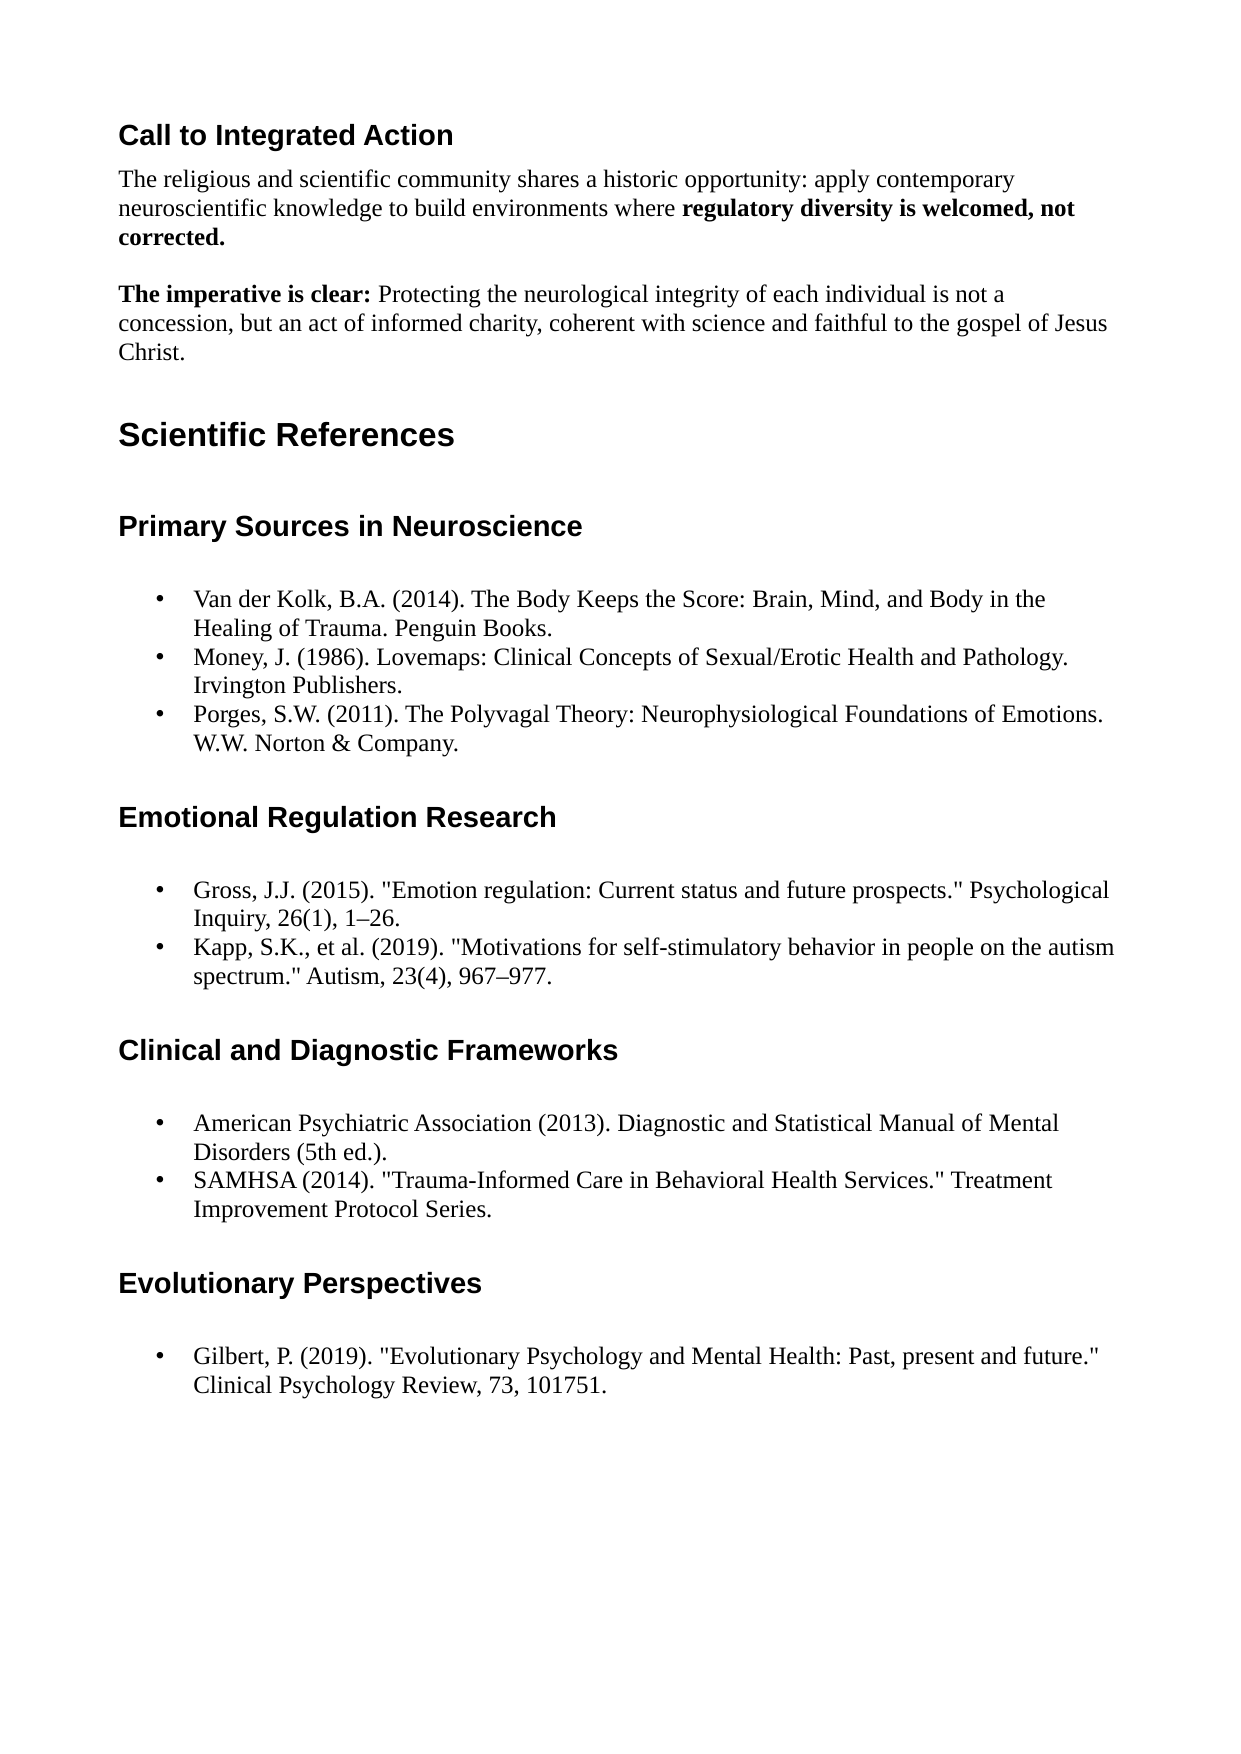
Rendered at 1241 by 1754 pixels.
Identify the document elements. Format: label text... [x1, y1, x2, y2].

text The imperative is clear: Protecting the neurological integrity of each individual is not a concession, but an act of informed charity, coherent with science and faithful to the gospel of Jesus Christ. [118, 279, 1122, 365]
text The religious and scientific community shares a historic opportunity: apply contemporary neuroscientific knowledge to build environments where regulatory diversity is welcomed, not corrected. [118, 164, 1122, 250]
list Porges, S.W. (2011). The Polyvagal Theory: Neurophysiological Foundations of Emotions. W.W. Norton & Company. [156, 699, 1122, 757]
list Gross, J.J. (2015). "Emotion regulation: Current status and future prospects." Psychological Inquiry, 26(1), 1–26. [156, 875, 1122, 932]
subtitle Evolutionary Perspectives [118, 1266, 1122, 1300]
list Gilbert, P. (2019). "Evolutionary Psychology and Mental Health: Past, present and future." Clinical Psychology Review, 73, 101751. [156, 1341, 1122, 1398]
subtitle Call to Integrated Action [118, 118, 1122, 152]
list American Psychiatric Association (2013). Diagnostic and Statistical Manual of Mental Disorders (5th ed.). [156, 1108, 1122, 1165]
list Van der Kolk, B.A. (2014). The Body Keeps the Score: Brain, Mind, and Body in the Healing of Trauma. Penguin Books. [156, 584, 1122, 642]
list Kapp, S.K., et al. (2019). "Motivations for self-stimulatory behavior in people on the autism spectrum." Autism, 23(4), 967–977. [156, 932, 1122, 990]
subtitle Primary Sources in Neuroscience [118, 509, 1122, 543]
subtitle Scientific References [118, 415, 1122, 453]
list Money, J. (1986). Lovemaps: Clinical Concepts of Sexual/Erotic Health and Pathology. Irvington Publishers. [156, 642, 1122, 699]
subtitle Emotional Regulation Research [118, 800, 1122, 833]
list SAMHSA (2014). "Trauma-Informed Care in Behavioral Health Services." Treatment Improvement Protocol Series. [156, 1165, 1122, 1223]
subtitle Clinical and Diagnostic Frameworks [118, 1033, 1122, 1067]
